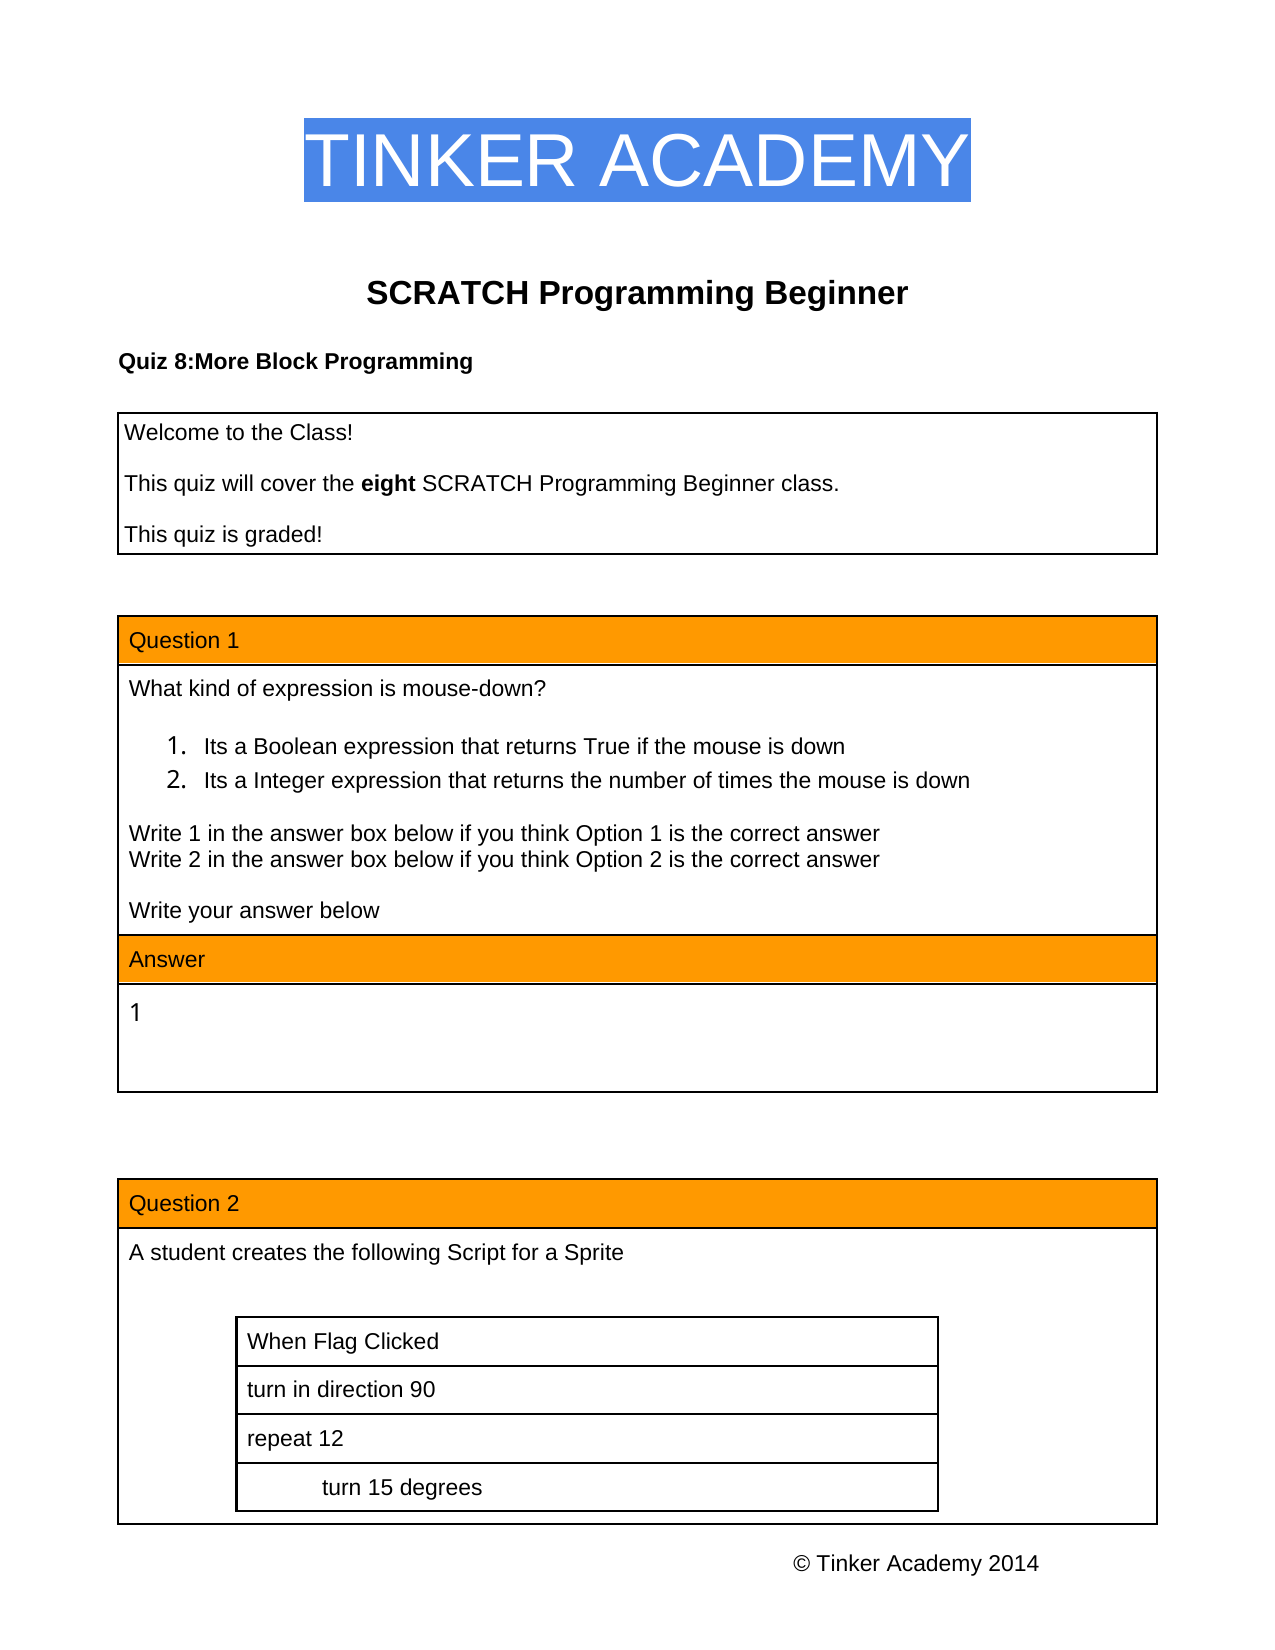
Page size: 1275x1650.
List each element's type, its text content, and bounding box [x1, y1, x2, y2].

table_cell repeat 12 [238, 1415, 937, 1462]
table_header When Flag Clicked [238, 1318, 937, 1364]
text SCRATCH Programming Beginner [118, 274, 1157, 311]
table_header Welcome to the Class! This quiz will cover the eight SCRATCH Programming Beginner class. This quiz is graded! [119, 414, 1156, 553]
table_header Question 1 [119, 617, 1156, 663]
table_cell 1 [119, 985, 1156, 1091]
table_header Question 2 [119, 1180, 1156, 1227]
table_cell turn in direction 90 [238, 1367, 937, 1413]
text Quiz 8:More Block Programming [118, 349, 1157, 374]
text TINKER ACADEMY [118, 118, 1157, 202]
table_cell turn 15 degrees [238, 1464, 937, 1510]
table_cell Answer [119, 936, 1156, 982]
table_cell What kind of expression is mouse-down? Its a Boolean expression that returns True if the mouse is down Its a Integer expression that returns the number of times the mouse is down Write 1 in the answer box below if you think Option 1 is the correct answer Write 2 in the answer box below if you think Option 2 is the correct answer Write your answer below [119, 666, 1156, 934]
table_cell A student creates the following Script for a Sprite [119, 1229, 1156, 1523]
